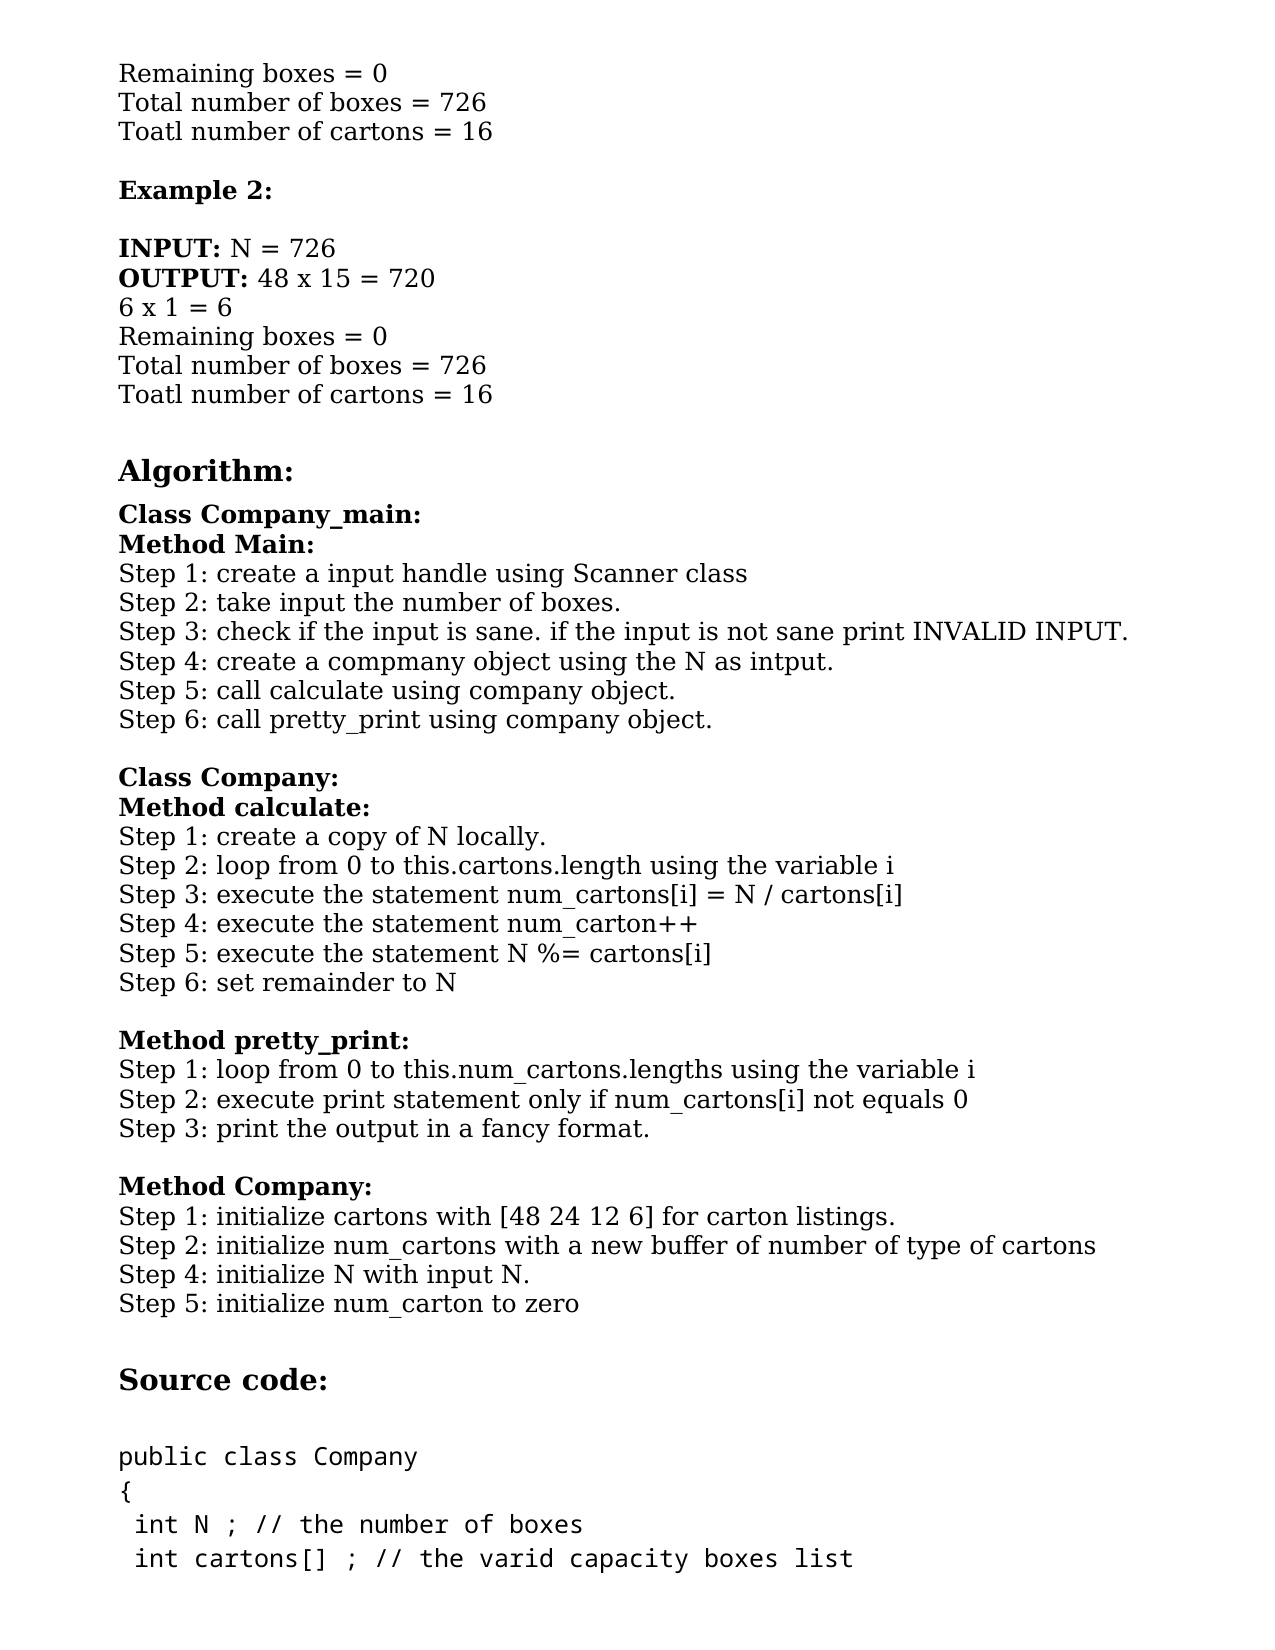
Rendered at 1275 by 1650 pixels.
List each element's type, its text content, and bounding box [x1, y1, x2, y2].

subtitle Source code: [118, 1362, 1216, 1397]
subtitle Algorithm: [118, 454, 1216, 488]
text Class Company_main: Method Main: Step 1: create a input handle using Scanner class Step 2: take input the number of boxes. Step 3: check if the input is sane. if the input is not sane print INVALID INPUT. Step 4: create a compmany object using the N as intput. Step 5: call calculate using company object. Step 6: call pretty_print using company object. Class Company: Method calculate: Step 1: create a copy of N locally. Step 2: loop from 0 to this.cartons.length using the variable i Step 3: execute the statement num_cartons[i] = N / cartons[i] Step 4: execute the statement num_carton++ Step 5: execute the statement N %= cartons[i] Step 6: set remainder to N Method pretty_print: Step 1: loop from 0 to this.num_cartons.lengths using the variable i Step 2: execute print statement only if num_cartons[i] not equals 0 Step 3: print the output in a fancy format. Method Company: Step 1: initialize cartons with [48 24 12 6] for carton listings. Step 2: initialize num_cartons with a new buffer of number of type of cartons Step 4: initialize N with input N. Step 5: initialize num_carton to zero [118, 501, 1216, 1318]
text public class Company { int N ; // the number of boxes int cartons[] ; // the varid capacity boxes list [118, 1409, 1216, 1575]
text Remaining boxes = 0 Total number of boxes = 726 Toatl number of cartons = 16 Example 2: INPUT: N = 726 OUTPUT: 48 x 15 = 720 6 x 1 = 6 Remaining boxes = 0 Total number of boxes = 726 Toatl number of cartons = 16 [118, 59, 1216, 410]
